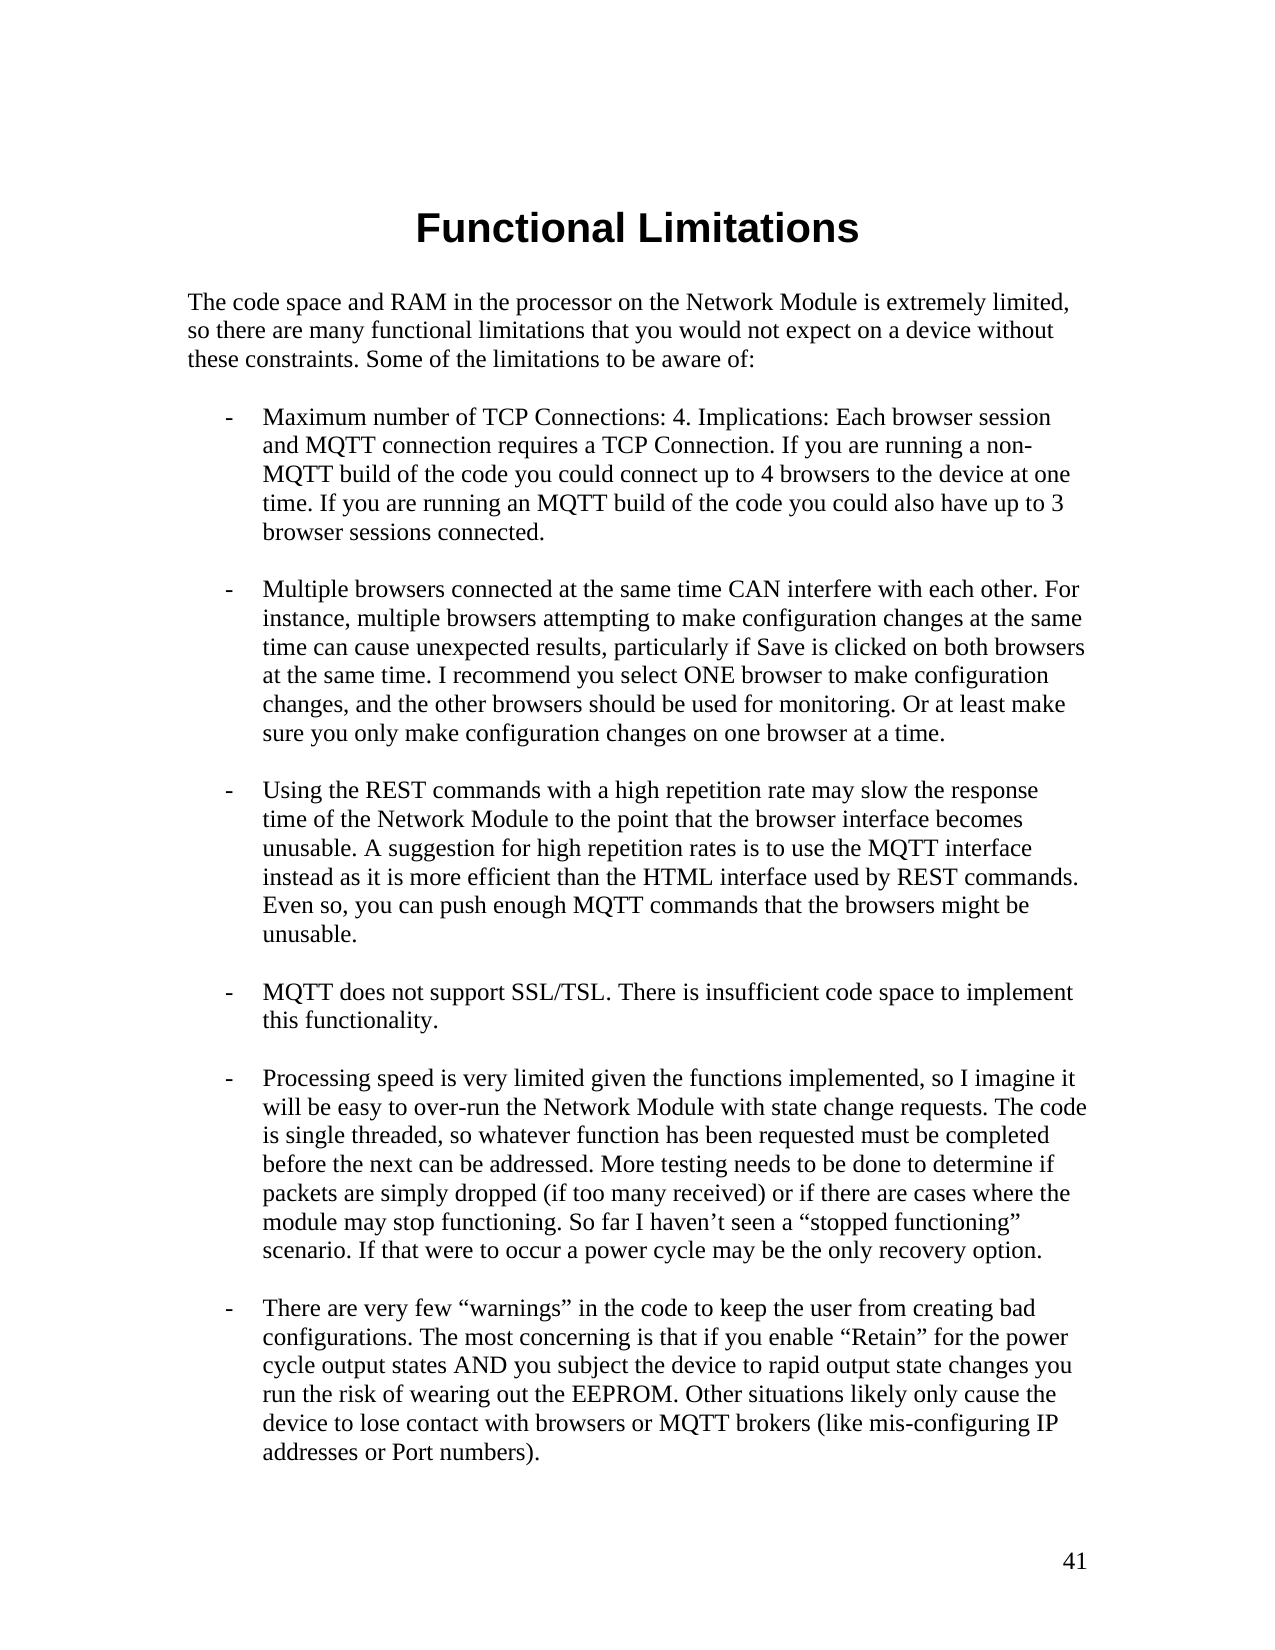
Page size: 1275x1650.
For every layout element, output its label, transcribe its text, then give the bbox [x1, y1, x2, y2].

list There are very few “warnings” in the code to keep the user from creating bad configurations. The most concerning is that if you enable “Retain” for the power cycle output states AND you subject the device to rapid output state changes you run the risk of wearing out the EEPROM. Other situations likely only cause the device to lose contact with browsers or MQTT brokers (like mis-configuring IP addresses or Port numbers). [225, 1293, 1087, 1465]
text The code space and RAM in the processor on the Network Module is extremely limited, so there are many functional limitations that you would not expect on a device without these constraints. Some of the limitations to be aware of: [187, 287, 1087, 373]
list Using the REST commands with a high repetition rate may slow the response time of the Network Module to the point that the browser interface becomes unusable. A suggestion for high repetition rates is to use the MQTT interface instead as it is more efficient than the HTML interface used by REST commands. Even so, you can push enough MQTT commands that the browsers might be unusable. [225, 775, 1087, 948]
list Maximum number of TCP Connections: 4. Implications: Each browser session and MQTT connection requires a TCP Connection. If you are running a non-MQTT build of the code you could connect up to 4 browsers to the device at one time. If you are running an MQTT build of the code you could also have up to 3 browser sessions connected. [225, 402, 1087, 545]
list Multiple browsers connected at the same time CAN interfere with each other. For instance, multiple browsers attempting to make configuration changes at the same time can cause unexpected results, particularly if Save is clicked on both browsers at the same time. I recommend you select ONE browser to make configuration changes, and the other browsers should be used for monitoring. Or at least make sure you only make configuration changes on one browser at a time. [225, 574, 1087, 747]
list Processing speed is very limited given the functions implemented, so I imagine it will be easy to over-run the Network Module with state change requests. The code is single threaded, so whatever function has been requested must be completed before the next can be addressed. More testing needs to be done to determine if packets are simply dropped (if too many received) or if there are cases where the module may stop functioning. So far I haven’t seen a “stopped functioning” scenario. If that were to occur a power cycle may be the only recovery option. [225, 1063, 1087, 1264]
list MQTT does not support SSL/TSL. There is insufficient code space to implement this functionality. [225, 977, 1087, 1034]
subtitle Functional Limitations [187, 204, 1087, 252]
